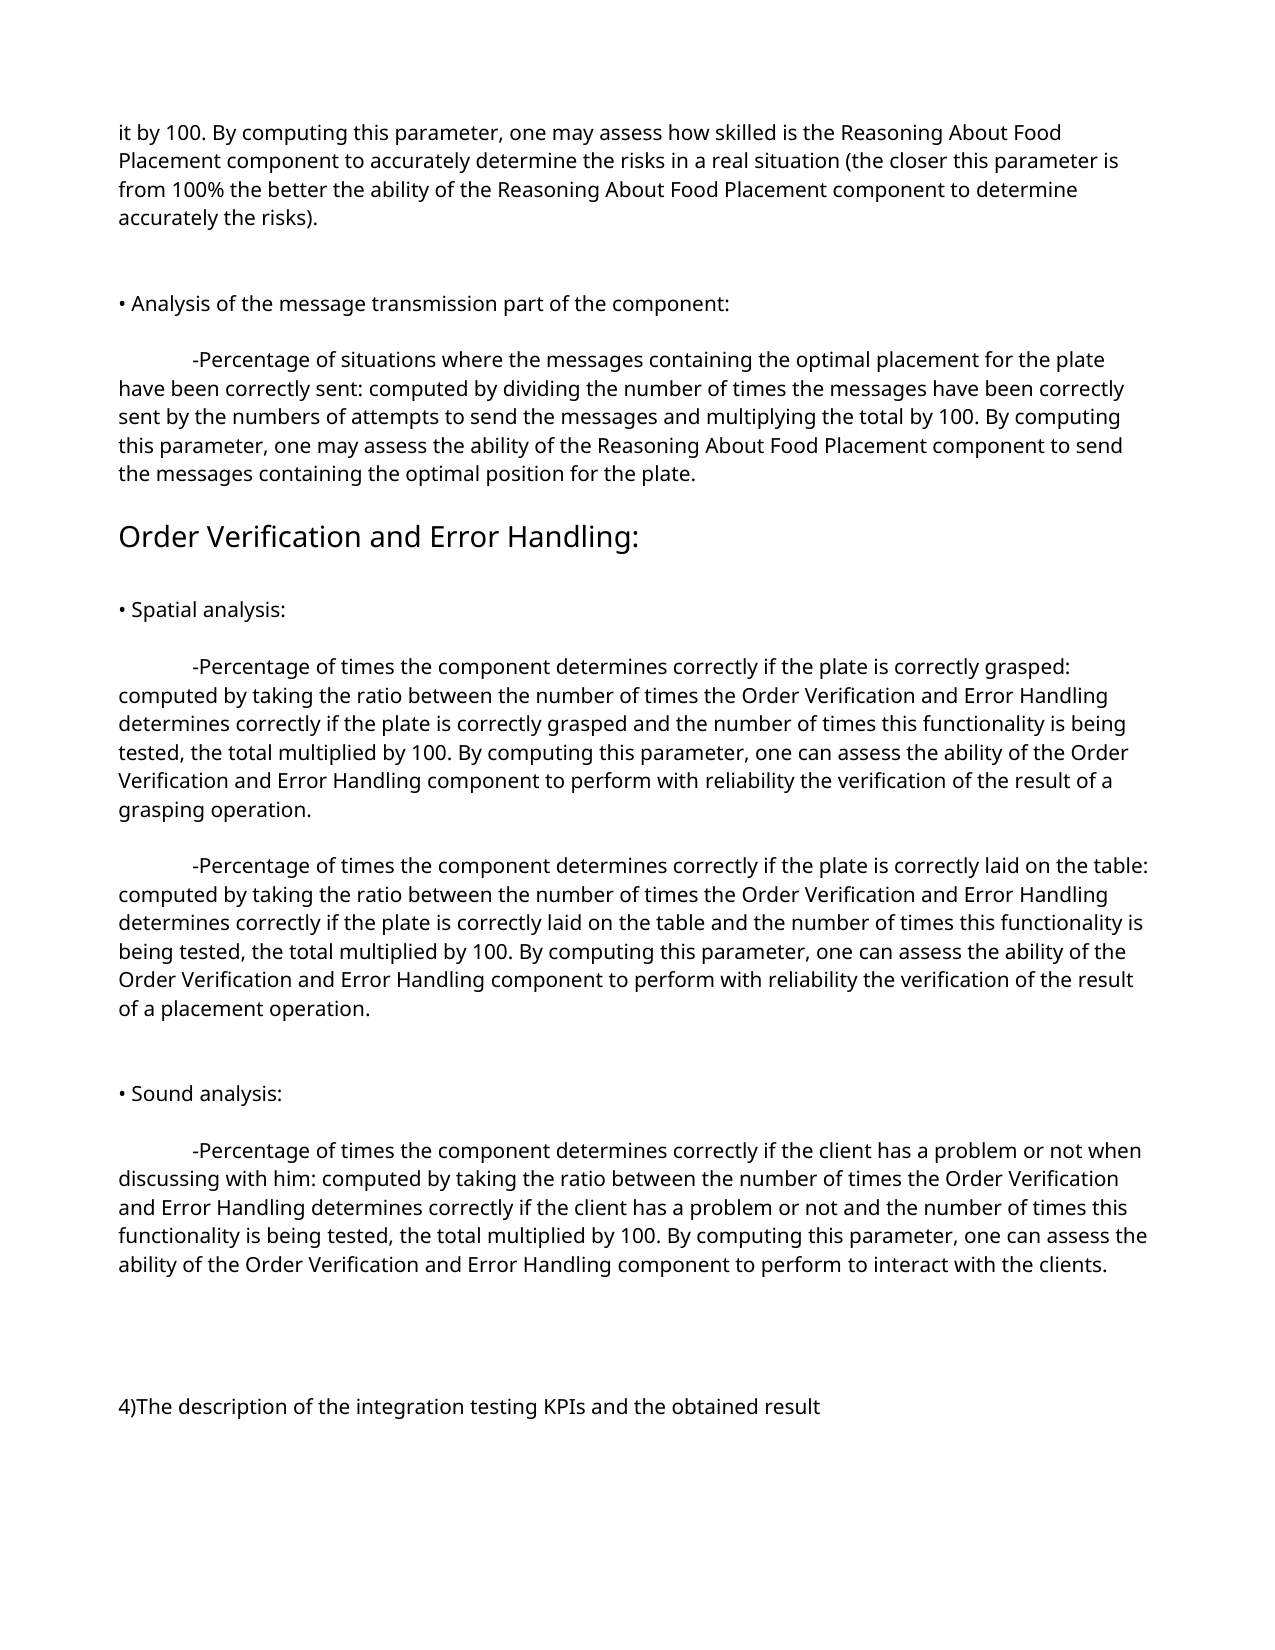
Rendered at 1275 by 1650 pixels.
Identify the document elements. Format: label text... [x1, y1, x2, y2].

text 4)The description of the integration testing KPIs and the obtained result [118, 1392, 1157, 1420]
text it by 100. By computing this parameter, one may assess how skilled is the Reasoning About Food Placement component to accurately determine the risks in a real situation (the closer this parameter is from 100% the better the ability of the Reasoning About Food Placement component to determine accurately the risks). [118, 118, 1157, 232]
text • Sound analysis: [118, 1079, 1157, 1107]
text -Percentage of times the component determines correctly if the plate is correctly laid on the table: computed by taking the ratio between the number of times the Order Verification and Error Handling determines correctly if the plate is correctly laid on the table and the number of times this functionality is being tested, the total multiplied by 100. By computing this parameter, one can assess the ability of the Order Verification and Error Handling component to perform with reliability the verification of the result of a placement operation. [118, 852, 1157, 1022]
text • Spatial analysis: [118, 596, 1157, 624]
text Order Verification and Error Handling: [118, 516, 1157, 556]
text • Analysis of the message transmission part of the component: [118, 289, 1157, 317]
text -Percentage of situations where the messages containing the optimal placement for the plate have been correctly sent: computed by dividing the number of times the messages have been correctly sent by the numbers of attempts to send the messages and multiplying the total by 100. By computing this parameter, one may assess the ability of the Reasoning About Food Placement component to send the messages containing the optimal position for the plate. [118, 346, 1157, 488]
text -Percentage of times the component determines correctly if the client has a problem or not when discussing with him: computed by taking the ratio between the number of times the Order Verification and Error Handling determines correctly if the client has a problem or not and the number of times this functionality is being tested, the total multiplied by 100. By computing this parameter, one can assess the ability of the Order Verification and Error Handling component to perform to interact with the clients. [118, 1136, 1157, 1278]
text -Percentage of times the component determines correctly if the plate is correctly grasped: computed by taking the ratio between the number of times the Order Verification and Error Handling determines correctly if the plate is correctly grasped and the number of times this functionality is being tested, the total multiplied by 100. By computing this parameter, one can assess the ability of the Order Verification and Error Handling component to perform with reliability the verification of the result of a grasping operation. [118, 652, 1157, 823]
